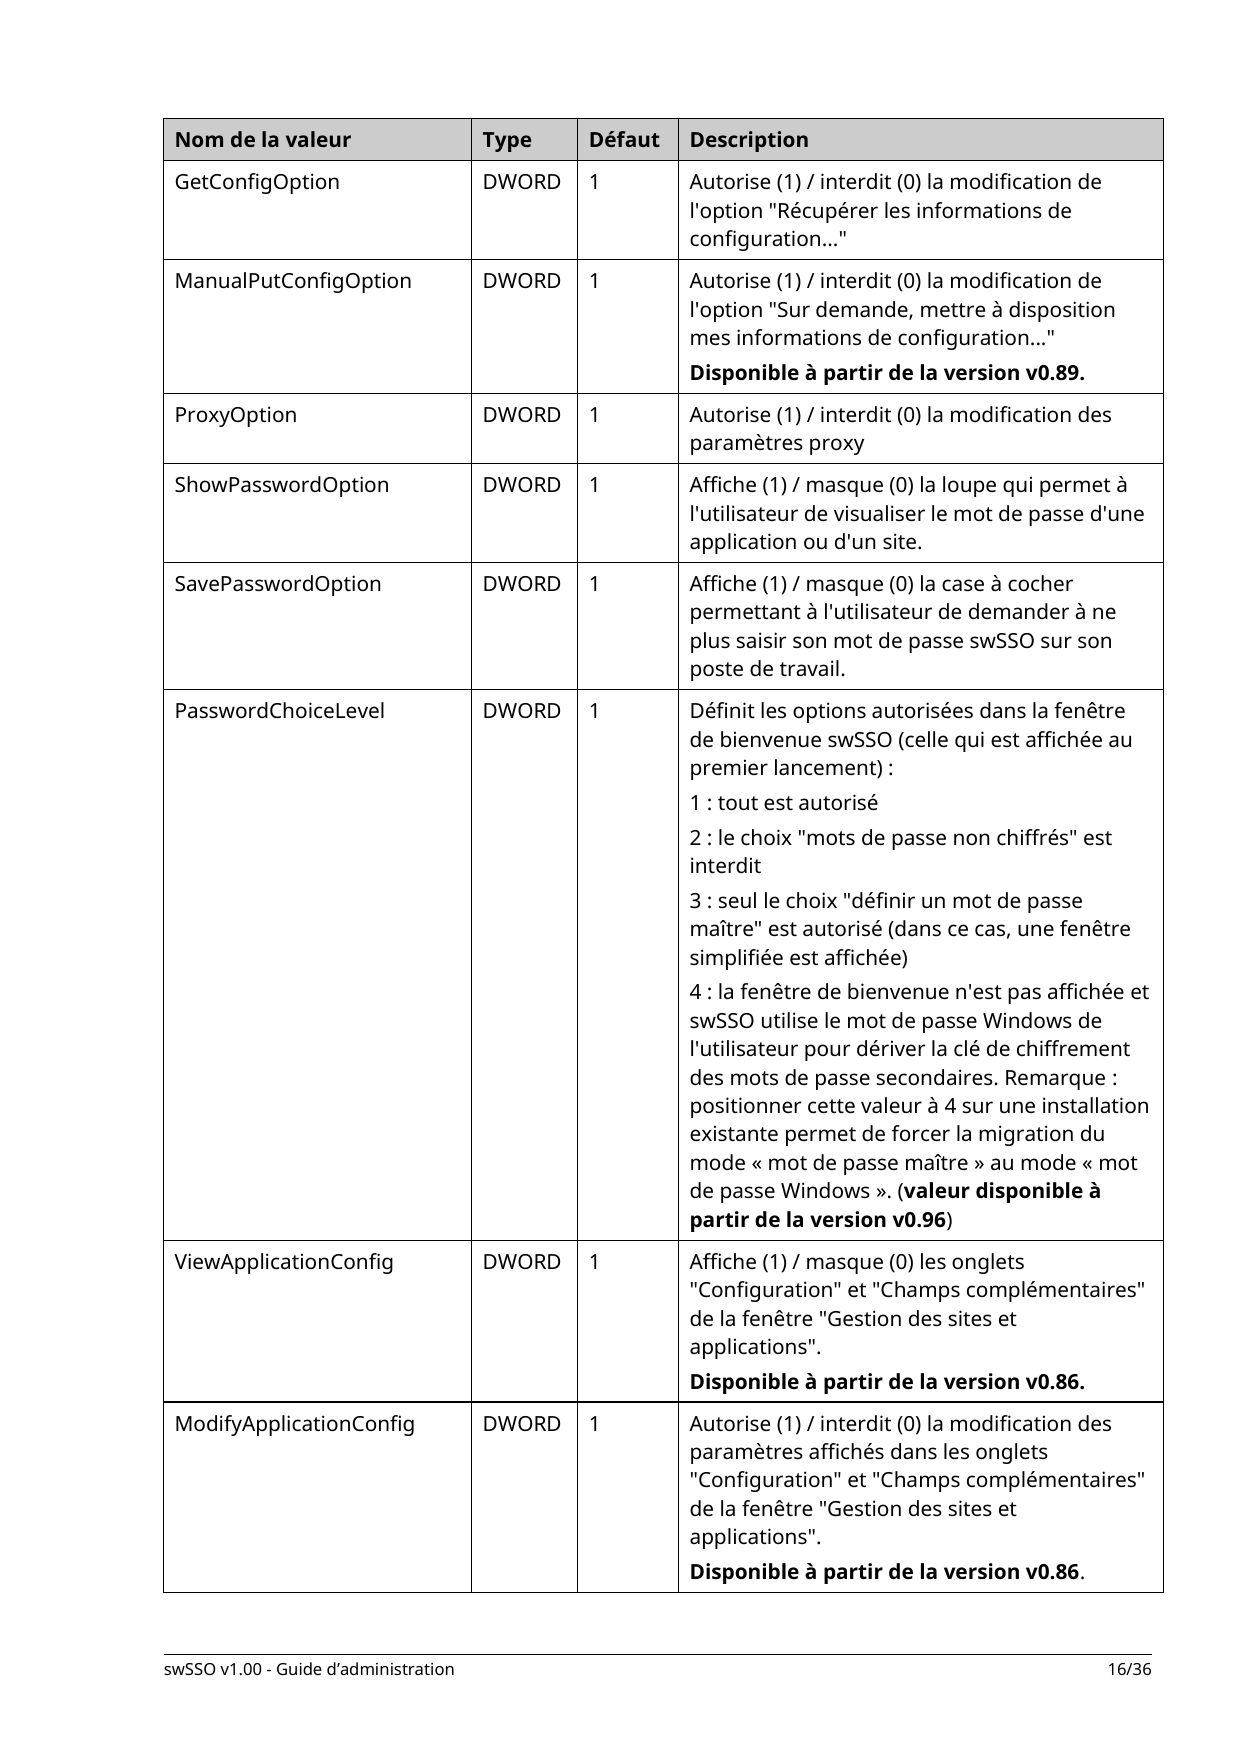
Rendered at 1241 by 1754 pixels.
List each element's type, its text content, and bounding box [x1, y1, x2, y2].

table_cell DWORD [472, 1403, 577, 1592]
table_cell DWORD [472, 563, 577, 689]
table_cell 1 [578, 1403, 678, 1592]
table_header Type [472, 119, 577, 160]
table_cell PasswordChoiceLevel [164, 690, 471, 1239]
table_cell Autorise (1) / interdit (0) la modification de l'option "Récupérer les informations de configuration..." [679, 161, 1163, 259]
table_cell DWORD [472, 1241, 577, 1401]
table_cell 1 [578, 161, 678, 259]
table_cell DWORD [472, 690, 577, 1239]
table_cell DWORD [472, 464, 577, 562]
table_cell ProxyOption [164, 394, 471, 463]
table_cell Autorise (1) / interdit (0) la modification des paramètres affichés dans les onglets "Configuration" et "Champs complémentaires" de la fenêtre "Gestion des sites et applications". Disponible à partir de la version v0.86. [679, 1403, 1163, 1592]
table_cell Définit les options autorisées dans la fenêtre de bienvenue swSSO (celle qui est affichée au premier lancement) : 1 : tout est autorisé 2 : le choix "mots de passe non chiffrés" est interdit 3 : seul le choix "définir un mot de passe maître" est autorisé (dans ce cas, une fenêtre simplifiée est affichée) 4 : la fenêtre de bienvenue n'est pas affichée et swSSO utilise le mot de passe Windows de l'utilisateur pour dériver la clé de chiffrement des mots de passe secondaires. Remarque : positionner cette valeur à 4 sur une installation existante permet de forcer la migration du mode « mot de passe maître » au mode « mot de passe Windows ». (valeur disponible à partir de la version v0.96) [679, 690, 1163, 1239]
table_cell ShowPasswordOption [164, 464, 471, 562]
table_cell 1 [578, 690, 678, 1239]
table_cell 1 [578, 260, 678, 392]
table_cell DWORD [472, 260, 577, 392]
table_cell Affiche (1) / masque (0) la case à cocher permettant à l'utilisateur de demander à ne plus saisir son mot de passe swSSO sur son poste de travail. [679, 563, 1163, 689]
table_cell ViewApplicationConfig [164, 1241, 471, 1401]
table_cell 1 [578, 394, 678, 463]
table_cell ModifyApplicationConfig [164, 1403, 471, 1592]
table_cell SavePasswordOption [164, 563, 471, 689]
table_cell 1 [578, 1241, 678, 1401]
table_cell 1 [578, 563, 678, 689]
table_cell Affiche (1) / masque (0) les onglets "Configuration" et "Champs complémentaires" de la fenêtre "Gestion des sites et applications". Disponible à partir de la version v0.86. [679, 1241, 1163, 1401]
table_header Défaut [578, 119, 678, 160]
table_cell ManualPutConfigOption [164, 260, 471, 392]
table_cell DWORD [472, 161, 577, 259]
table_cell Affiche (1) / masque (0) la loupe qui permet à l'utilisateur de visualiser le mot de passe d'une application ou d'un site. [679, 464, 1163, 562]
table_cell GetConfigOption [164, 161, 471, 259]
table_header Description [679, 119, 1163, 160]
table_cell Autorise (1) / interdit (0) la modification des paramètres proxy [679, 394, 1163, 463]
table_cell DWORD [472, 394, 577, 463]
table_cell Autorise (1) / interdit (0) la modification de l'option "Sur demande, mettre à disposition mes informations de configuration..." Disponible à partir de la version v0.89. [679, 260, 1163, 392]
table_header Nom de la valeur [164, 119, 471, 160]
table_cell 1 [578, 464, 678, 562]
